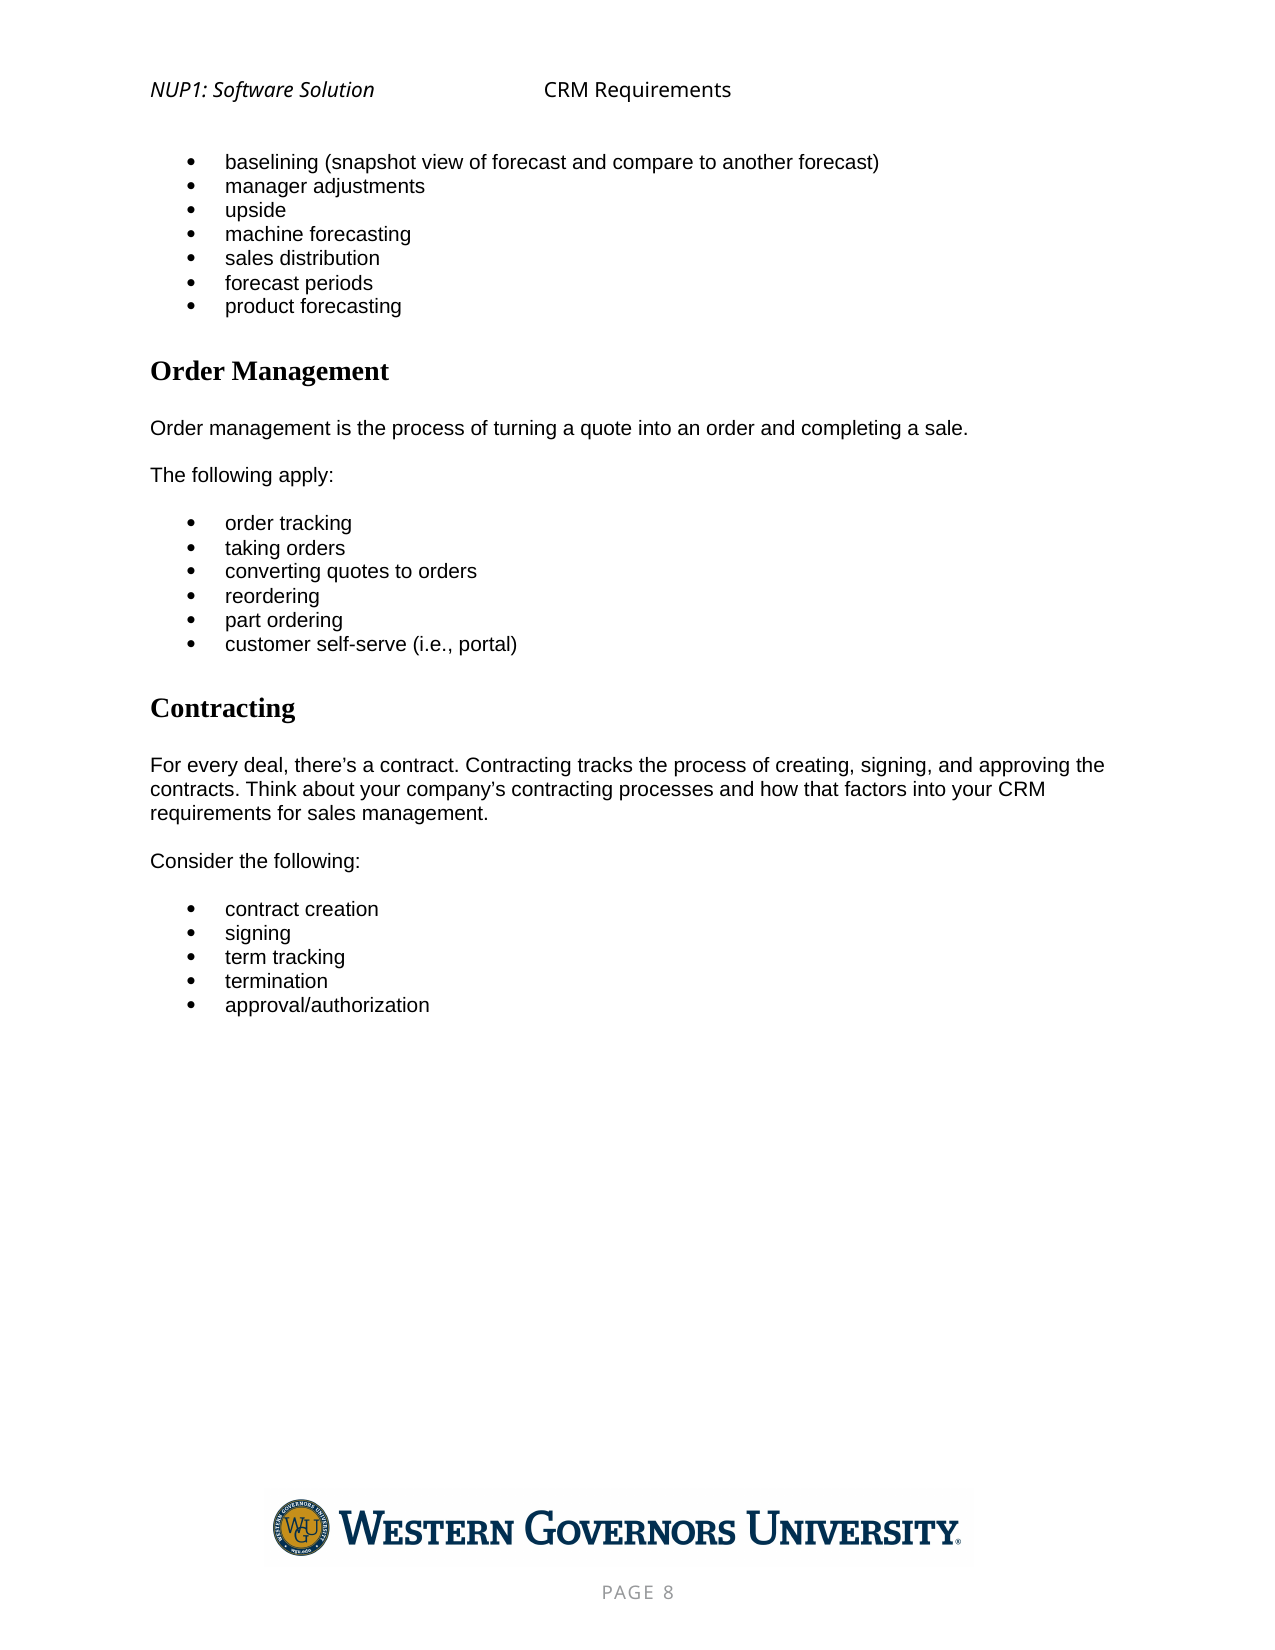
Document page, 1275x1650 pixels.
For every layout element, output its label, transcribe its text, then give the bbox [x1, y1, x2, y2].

list order tracking [187, 511, 1125, 535]
text For every deal, there’s a contract. Contracting tracks the process of creating, signing, and approving the contracts. Think about your company’s contracting processes and how that factors into your CRM requirements for sales management. [150, 753, 1125, 824]
text The following apply: [150, 463, 1125, 487]
text Consider the following: [150, 848, 1125, 872]
subtitle Order Management [150, 354, 1125, 386]
list baselining (snapshot view of forecast and compare to another forecast) [187, 150, 1125, 174]
picture [263, 1488, 974, 1567]
list term tracking [187, 944, 1125, 968]
list part ordering [187, 607, 1125, 632]
list termination [187, 968, 1125, 993]
text Order management is the process of turning a quote into an order and completing a sale. [150, 415, 1125, 439]
list reordering [187, 583, 1125, 607]
list contract creation [187, 896, 1125, 920]
list taking orders [187, 535, 1125, 559]
list customer self-serve (i.e., portal) [187, 632, 1125, 656]
list signing [187, 920, 1125, 944]
list approval/authorization [187, 993, 1125, 1017]
list upside [187, 198, 1125, 222]
list converting quotes to orders [187, 559, 1125, 583]
list product forecasting [187, 294, 1125, 318]
list sales distribution [187, 246, 1125, 270]
list machine forecasting [187, 222, 1125, 246]
list manager adjustments [187, 174, 1125, 198]
subtitle Contracting [150, 691, 1125, 723]
list forecast periods [187, 270, 1125, 294]
